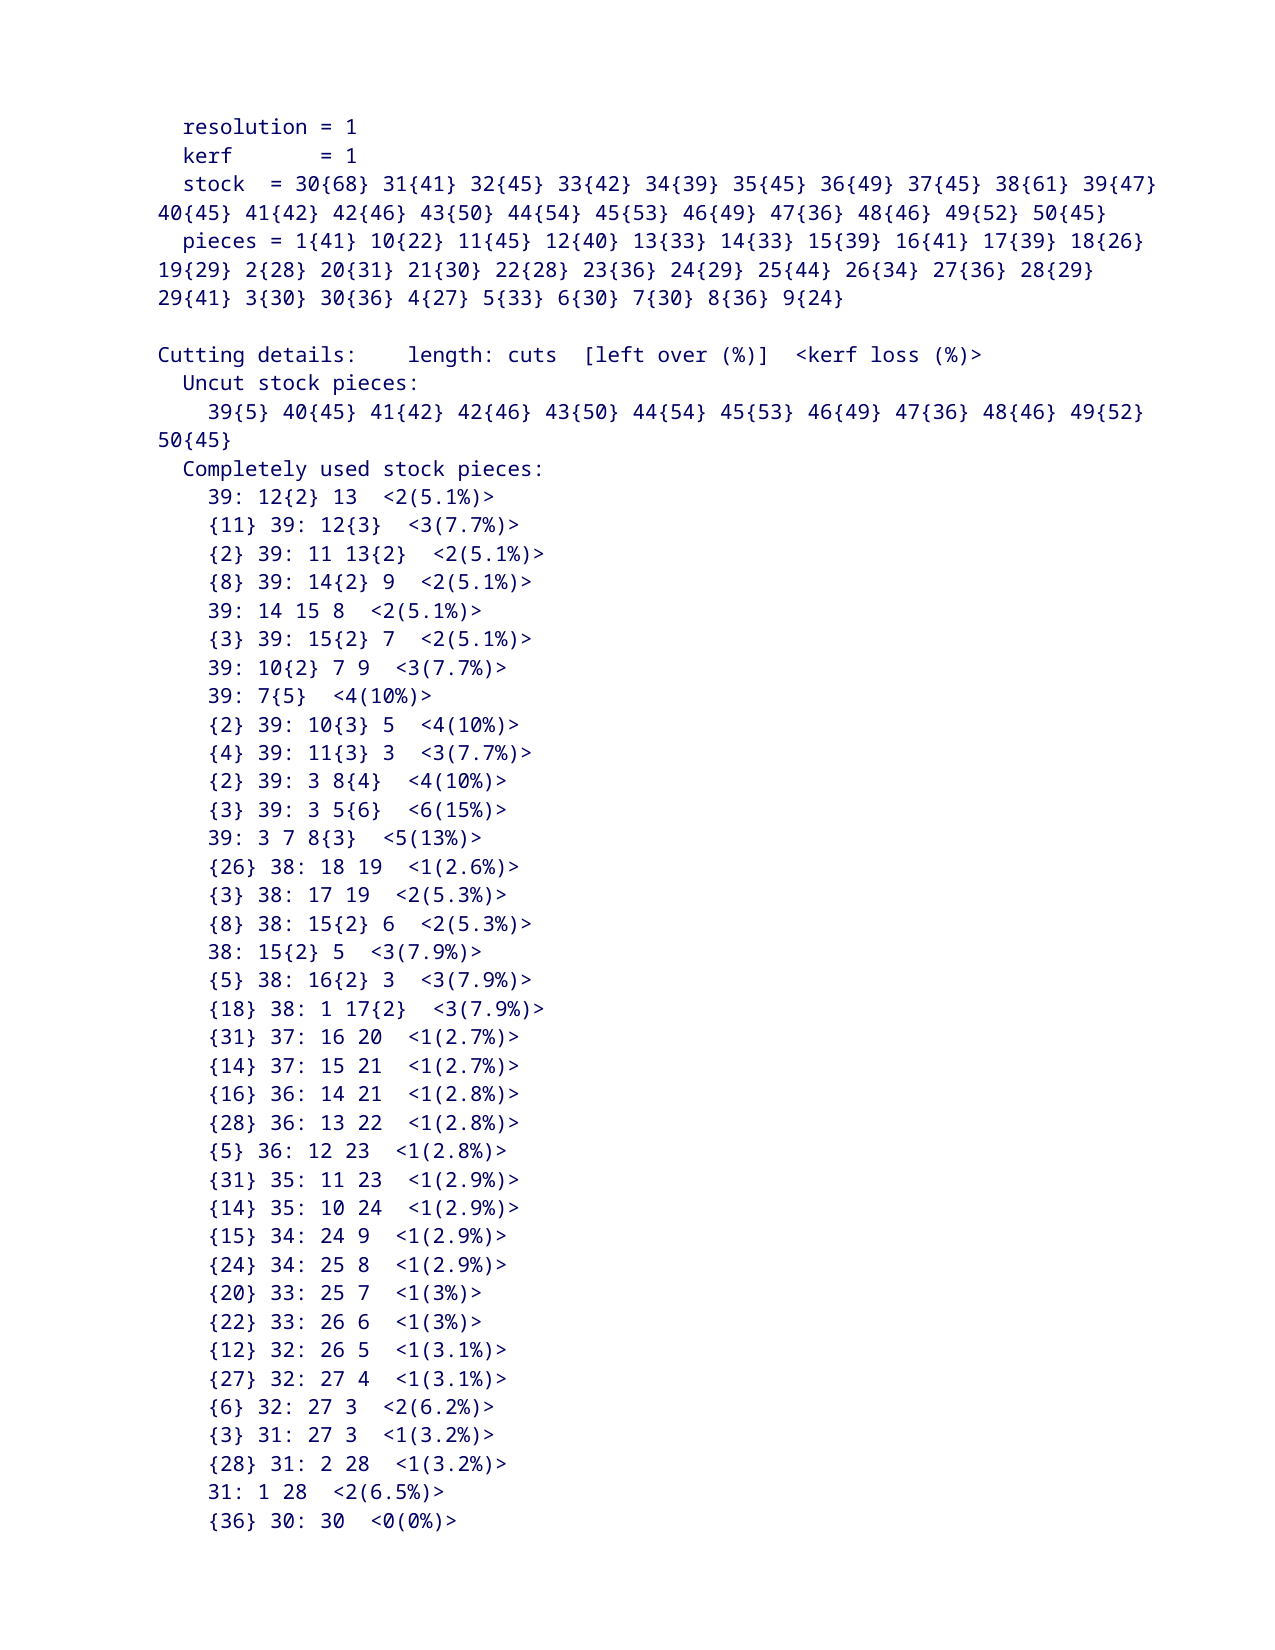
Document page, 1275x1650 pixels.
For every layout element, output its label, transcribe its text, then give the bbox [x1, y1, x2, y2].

text {11} 39: 12{3} <3(7.7%)> [157, 511, 1162, 539]
text {3} 39: 3 5{6} <6(15%)> [157, 795, 1162, 823]
text {27} 32: 27 4 <1(3.1%)> [157, 1364, 1162, 1392]
text {14} 37: 15 21 <1(2.7%)> [157, 1051, 1162, 1079]
text {12} 32: 26 5 <1(3.1%)> [157, 1335, 1162, 1364]
text {31} 37: 16 20 <1(2.7%)> [157, 1022, 1162, 1051]
text {15} 34: 24 9 <1(2.9%)> [157, 1222, 1162, 1250]
text Cutting details: length: cuts [left over (%)] <kerf loss (%)> [157, 340, 1162, 368]
text 39: 7{5} <4(10%)> [157, 681, 1162, 710]
text {4} 39: 11{3} 3 <3(7.7%)> [157, 738, 1162, 767]
text 39{5} 40{45} 41{42} 42{46} 43{50} 44{54} 45{53} 46{49} 47{36} 48{46} 49{52} 50{45} [157, 397, 1162, 454]
text 39: 14 15 8 <2(5.1%)> [157, 596, 1162, 624]
text {5} 38: 16{2} 3 <3(7.9%)> [157, 966, 1162, 994]
text Completely used stock pieces: [157, 454, 1162, 482]
text {31} 35: 11 23 <1(2.9%)> [157, 1165, 1162, 1193]
text 39: 12{2} 13 <2(5.1%)> [157, 482, 1162, 511]
text resolution = 1 [157, 112, 1162, 141]
text {2} 39: 3 8{4} <4(10%)> [157, 767, 1162, 795]
text {8} 39: 14{2} 9 <2(5.1%)> [157, 567, 1162, 596]
text {24} 34: 25 8 <1(2.9%)> [157, 1250, 1162, 1278]
text 31: 1 28 <2(6.5%)> [157, 1477, 1162, 1506]
text {3} 39: 15{2} 7 <2(5.1%)> [157, 624, 1162, 653]
text {28} 36: 13 22 <1(2.8%)> [157, 1108, 1162, 1136]
text 38: 15{2} 5 <3(7.9%)> [157, 937, 1162, 966]
text {3} 31: 27 3 <1(3.2%)> [157, 1421, 1162, 1449]
text 39: 10{2} 7 9 <3(7.7%)> [157, 653, 1162, 681]
text pieces = 1{41} 10{22} 11{45} 12{40} 13{33} 14{33} 15{39} 16{41} 17{39} 18{26} 19{29} 2{28} 20{31} 21{30} 22{28} 23{36} 24{29} 25{44} 26{34} 27{36} 28{29} 29{41} 3{30} 30{36} 4{27} 5{33} 6{30} 7{30} 8{36} 9{24} [157, 226, 1162, 312]
text {16} 36: 14 21 <1(2.8%)> [157, 1079, 1162, 1108]
text 39: 3 7 8{3} <5(13%)> [157, 823, 1162, 852]
text {26} 38: 18 19 <1(2.6%)> [157, 852, 1162, 880]
text {36} 30: 30 <0(0%)> [157, 1506, 1162, 1534]
text stock = 30{68} 31{41} 32{45} 33{42} 34{39} 35{45} 36{49} 37{45} 38{61} 39{47} 40{45} 41{42} 42{46} 43{50} 44{54} 45{53} 46{49} 47{36} 48{46} 49{52} 50{45} [157, 169, 1162, 226]
text {5} 36: 12 23 <1(2.8%)> [157, 1136, 1162, 1165]
text {3} 38: 17 19 <2(5.3%)> [157, 880, 1162, 909]
text {20} 33: 25 7 <1(3%)> [157, 1278, 1162, 1307]
text {14} 35: 10 24 <1(2.9%)> [157, 1193, 1162, 1222]
text {2} 39: 10{3} 5 <4(10%)> [157, 710, 1162, 738]
text {22} 33: 26 6 <1(3%)> [157, 1307, 1162, 1335]
text {8} 38: 15{2} 6 <2(5.3%)> [157, 909, 1162, 937]
text {2} 39: 11 13{2} <2(5.1%)> [157, 539, 1162, 567]
text {18} 38: 1 17{2} <3(7.9%)> [157, 994, 1162, 1022]
text {28} 31: 2 28 <1(3.2%)> [157, 1449, 1162, 1477]
text kerf = 1 [157, 141, 1162, 169]
text Uncut stock pieces: [157, 368, 1162, 397]
text {6} 32: 27 3 <2(6.2%)> [157, 1392, 1162, 1421]
